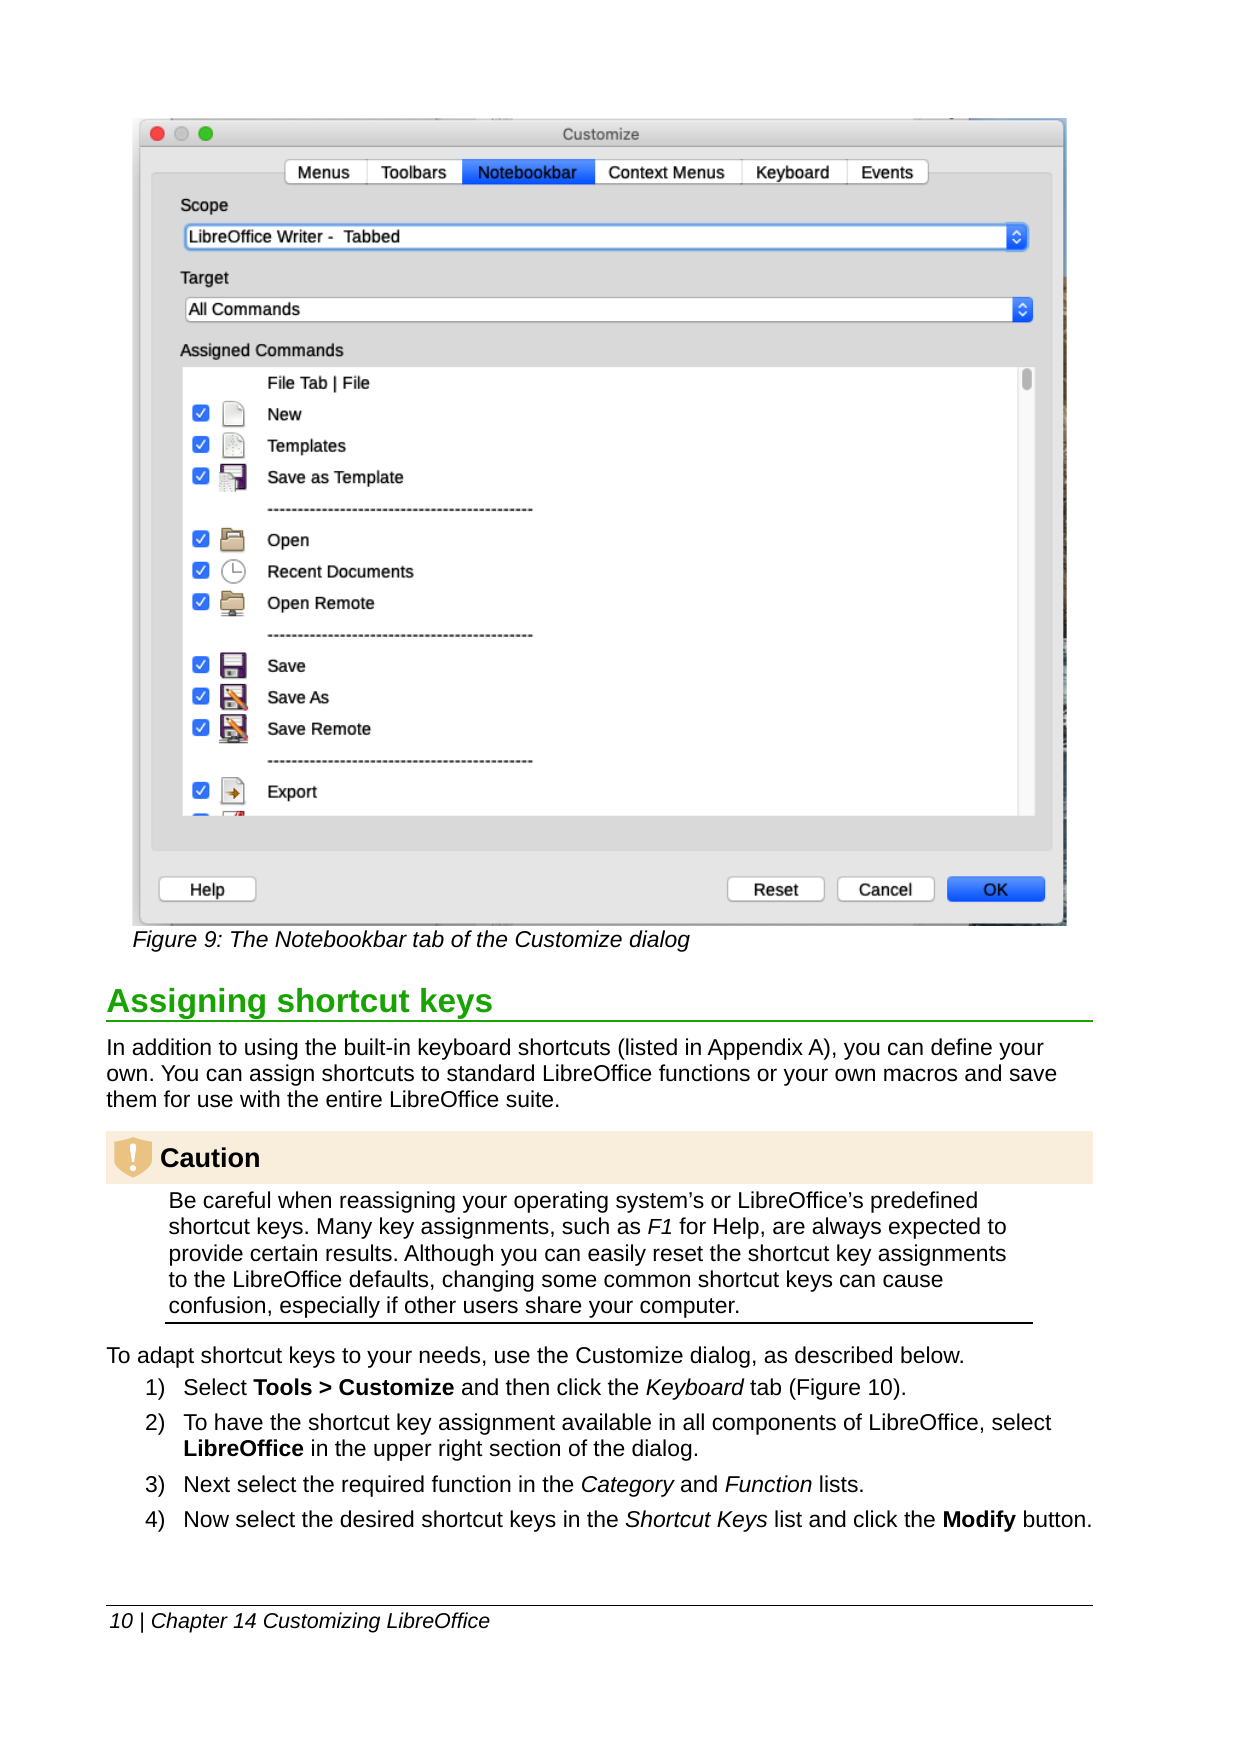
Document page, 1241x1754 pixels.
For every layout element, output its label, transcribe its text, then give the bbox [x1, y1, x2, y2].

list Now select the desired shortcut keys in the Shortcut Keys list and click the Modify button. [165, 1506, 1093, 1532]
list Next select the required function in the Category and Function lists. [165, 1471, 1093, 1497]
text In addition to using the built-in keyboard shortcuts (listed in Appendix A), you can define your own. You can assign shortcuts to standard LibreOffice functions or your own macros and save them for use with the entire LibreOffice suite. [106, 1034, 1093, 1113]
text Be careful when reassigning your operating system’s or LibreOffice’s predefined shortcut keys. Many key assignments, such as F1 for Help, are always expected to provide certain results. Although you can easily reset the shortcut key assignments to the LibreOffice defaults, changing some common shortcut keys can cause confusion, especially if other users share your computer. [165, 1184, 1033, 1322]
list To have the shortcut key assignment available in all components of LibreOffice, select LibreOffice in the upper right section of the dialog. [165, 1409, 1093, 1462]
picture [132, 118, 1067, 926]
subtitle Assigning shortcut keys [106, 981, 1093, 1020]
subtitle Caution [106, 1131, 1093, 1184]
list To adapt shortcut keys to your needs, use the Customize dialog, as described below. [106, 1342, 1093, 1368]
text Figure 9: The Notebookbar tab of the Customize dialog [132, 926, 1067, 952]
list Select Tools > Customize and then click the Keyboard tab (Figure 10). [165, 1374, 1093, 1400]
